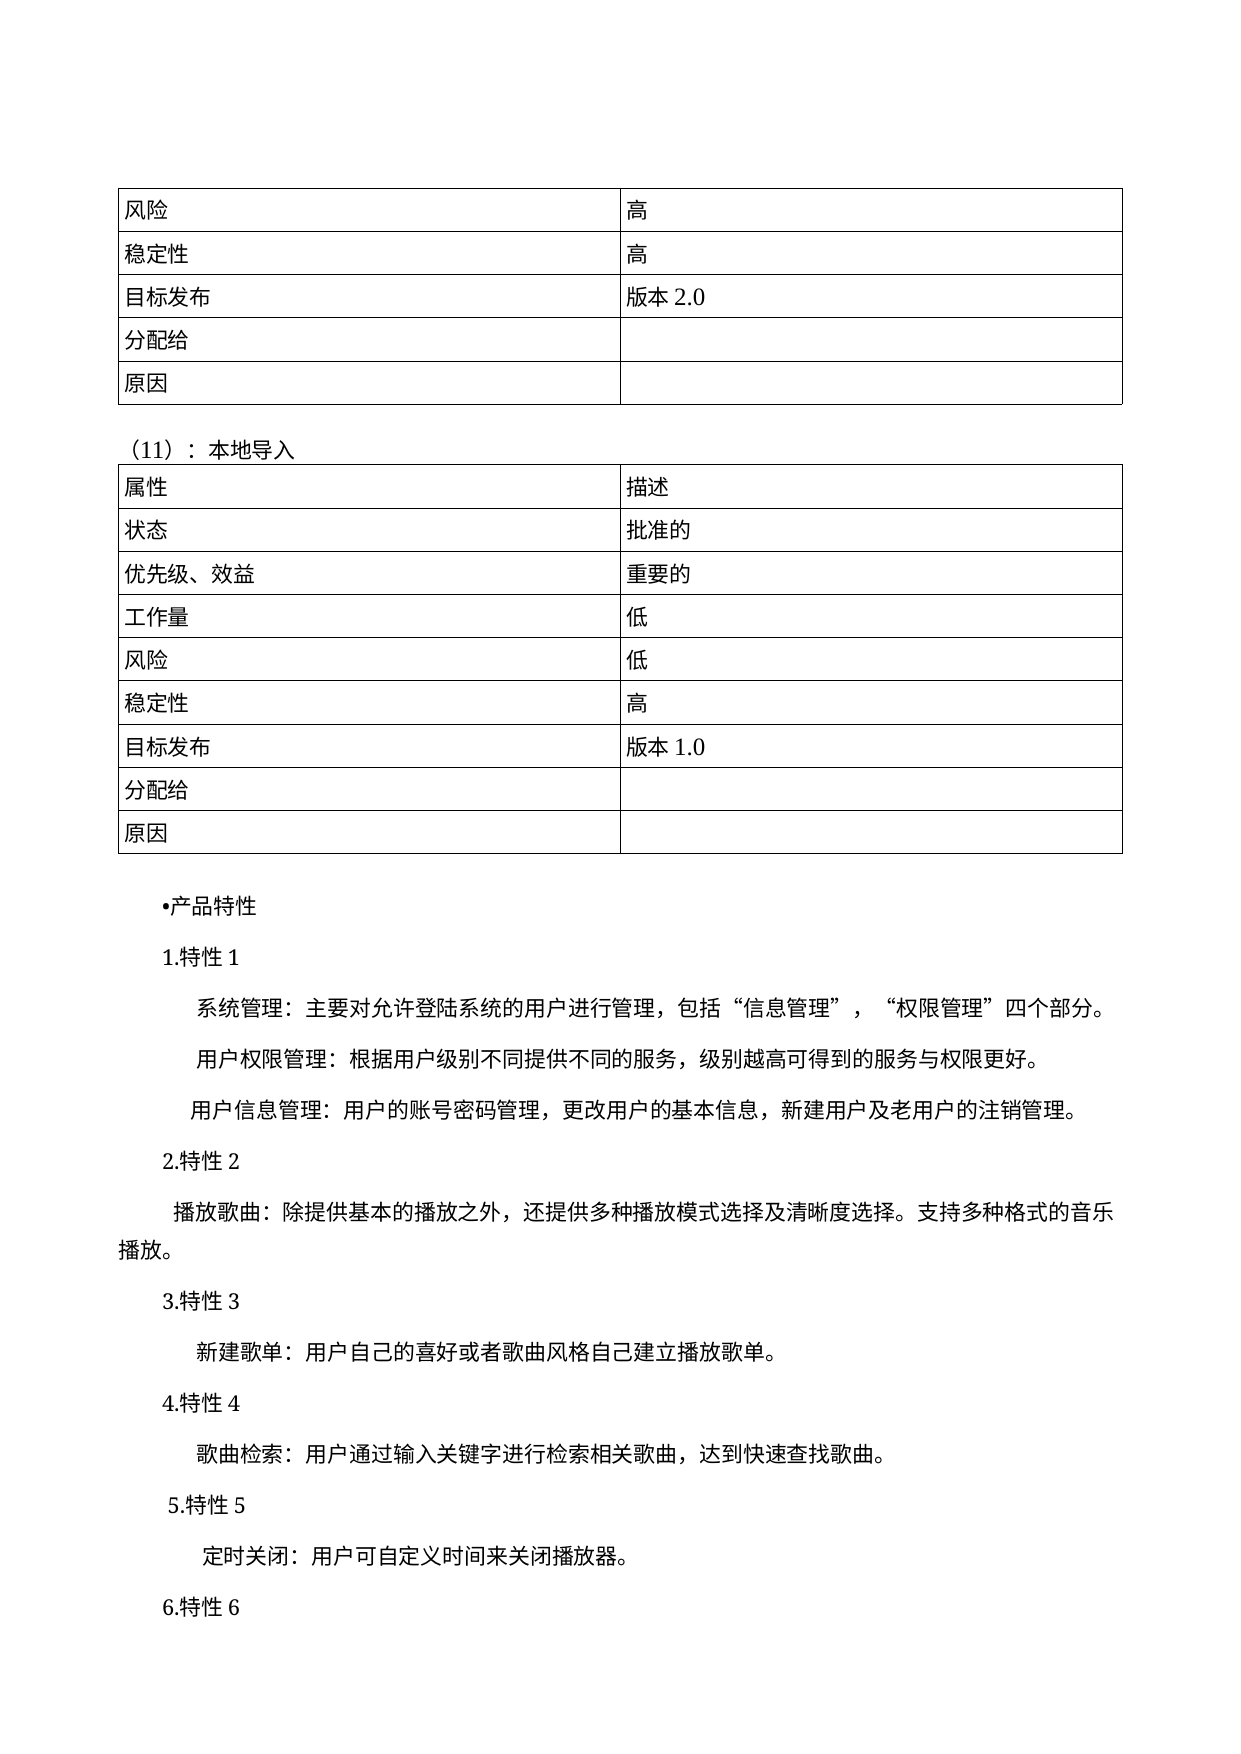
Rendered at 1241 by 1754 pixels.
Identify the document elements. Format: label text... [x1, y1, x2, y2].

table_header 属性 [119, 465, 620, 507]
table_cell 风险 [119, 189, 620, 231]
table_cell 重要的 [621, 552, 1122, 594]
text 6.特性6 [118, 1590, 1122, 1622]
table_cell 目标发布 [119, 725, 620, 767]
table_cell [621, 811, 1122, 853]
table_cell 高 [621, 189, 1122, 231]
table_cell 分配给 [119, 768, 620, 810]
text （11）：本地导入 [118, 433, 1122, 464]
table_cell 原因 [119, 362, 620, 404]
table_cell 分配给 [119, 318, 620, 361]
table_cell [621, 318, 1122, 361]
text 歌曲检索：用户通过输入关键字进行检索相关歌曲，达到快速查找歌曲。 [118, 1437, 1122, 1469]
table_cell 高 [621, 232, 1122, 274]
text 5.特性5 [118, 1488, 1122, 1520]
table_cell 工作量 [119, 595, 620, 637]
table_cell [621, 768, 1122, 810]
table_cell 优先级、效益 [119, 552, 620, 594]
text •产品特性 [118, 889, 1122, 920]
table_cell 版本1.0 [621, 725, 1122, 767]
text 4.特性4 [118, 1386, 1122, 1418]
table_cell 高 [621, 681, 1122, 724]
table_cell 状态 [119, 509, 620, 551]
text 新建歌单：用户自己的喜好或者歌曲风格自己建立播放歌单。 [118, 1335, 1122, 1367]
table_header 描述 [621, 465, 1122, 507]
table_cell [621, 362, 1122, 404]
text 用户信息管理：用户的账号密码管理，更改用户的基本信息，新建用户及老用户的注销管理。 [118, 1093, 1122, 1124]
text 1.特性1 [118, 940, 1122, 971]
table_cell 低 [621, 595, 1122, 637]
table_cell 风险 [119, 638, 620, 680]
table_cell 版本2.0 [621, 275, 1122, 317]
text 系统管理：主要对允许登陆系统的用户进行管理，包括“信息管理”，“权限管理”四个部分。 [118, 991, 1122, 1022]
text 用户权限管理：根据用户级别不同提供不同的服务，级别越高可得到的服务与权限更好。 [118, 1042, 1122, 1073]
table_cell 目标发布 [119, 275, 620, 317]
table_cell 批准的 [621, 509, 1122, 551]
table_cell 原因 [119, 811, 620, 853]
table_cell 稳定性 [119, 232, 620, 274]
text 3.特性3 [118, 1284, 1122, 1316]
table_cell 低 [621, 638, 1122, 680]
text 2.特性2 [118, 1144, 1122, 1176]
text 定时关闭：用户可自定义时间来关闭播放器。 [118, 1539, 1122, 1571]
text 播放歌曲：除提供基本的播放之外，还提供多种播放模式选择及清晰度选择。支持多种格式的音乐播放。 [118, 1195, 1122, 1264]
table_cell 稳定性 [119, 681, 620, 724]
